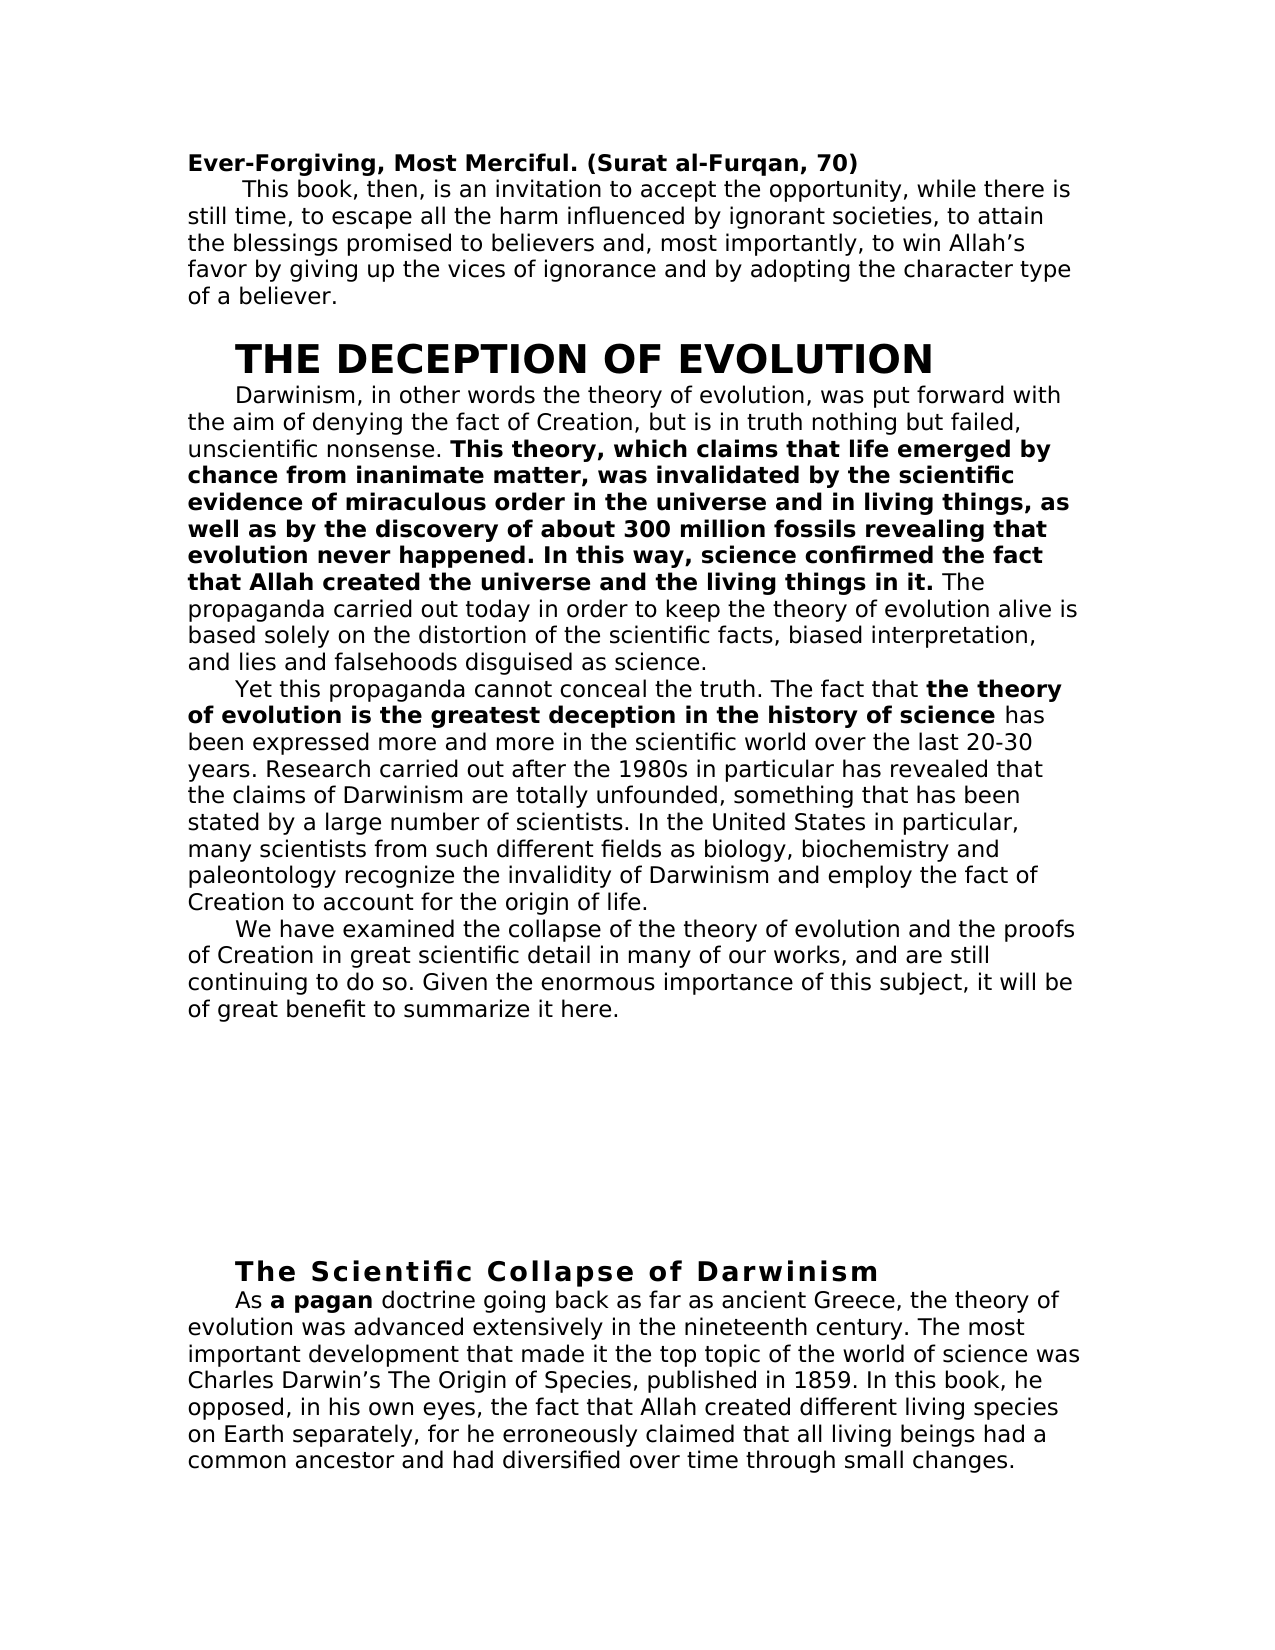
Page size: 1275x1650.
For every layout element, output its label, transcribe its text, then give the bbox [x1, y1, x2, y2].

text This book, then, is an invitation to accept the opportunity, while there is still time, to escape all the harm influenced by ignorant societies, to attain the blessings promised to believers and, most importantly, to win Allah’s favor by giving up the vices of ignorance and by adopting the character type of a believer. [187, 177, 1087, 310]
text As a pagan doctrine going back as far as ancient Greece, the theory of evolution was advanced extensively in the nineteenth century. The most important development that made it the top topic of the world of science was Charles Darwin’s The Origin of Species, published in 1859. In this book, he opposed, in his own eyes, the fact that Allah created different living species on Earth separately, for he erroneously claimed that all living beings had a common ancestor and had diversified over time through small changes. [187, 1288, 1087, 1474]
text The Scientific Collapse of Darwinism [187, 1256, 1087, 1288]
text Ever-Forgiving, Most Merciful. (Surat al-Furqan, 70) [187, 150, 1087, 177]
text Yet this propaganda cannot conceal the truth. The fact that the theory of evolution is the greatest deception in the history of science has been expressed more and more in the scientific world over the last 20-30 years. Research carried out after the 1980s in particular has revealed that the claims of Darwinism are totally unfounded, something that has been stated by a large number of scientists. In the United States in particular, many scientists from such different fields as biology, biochemistry and paleontology recognize the invalidity of Darwinism and employ the fact of Creation to account for the origin of life. [187, 676, 1088, 916]
text Darwinism, in other words the theory of evolution, was put forward with the aim of denying the fact of Creation, but is in truth nothing but failed, unscientific nonsense. This theory, which claims that life emerged by chance from inanimate matter, was invalidated by the scientific evidence of miraculous order in the universe and in living things, as well as by the discovery of about 300 million fossils revealing that evolution never happened. In this way, science confirmed the fact that Allah created the universe and the living things in it. The propaganda carried out today in order to keep the theory of evolution alive is based solely on the distortion of the scientific facts, biased interpretation, and lies and falsehoods disguised as science. [187, 383, 1087, 676]
text We have examined the collapse of the theory of evolution and the proofs of Creation in great scientific detail in many of our works, and are still continuing to do so. Given the enormous importance of this subject, it will be of great benefit to summarize it here. [187, 916, 1088, 1023]
text The Deception of Evolution [235, 337, 1064, 383]
